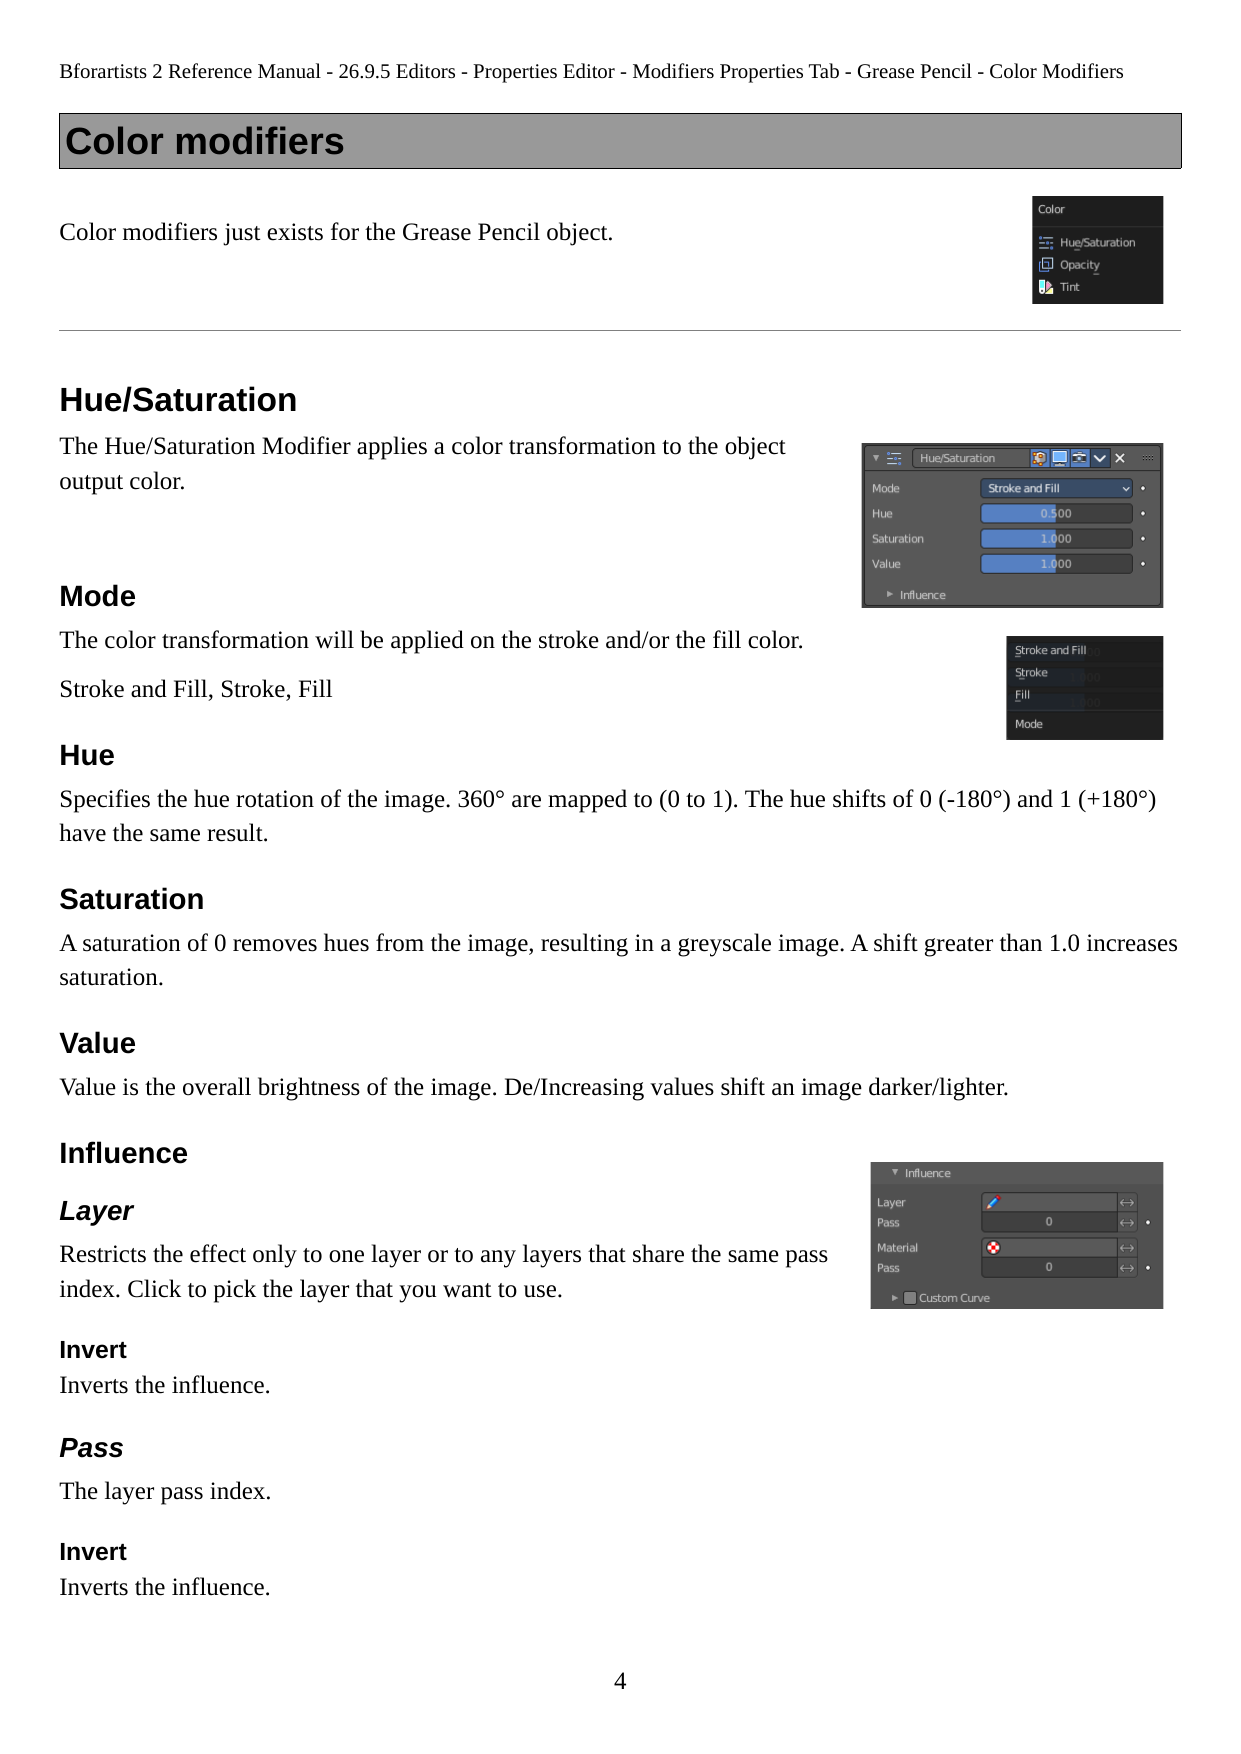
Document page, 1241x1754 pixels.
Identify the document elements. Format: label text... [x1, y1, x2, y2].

text Color modifiers just exists for the Grease Pencil object. [59, 217, 1032, 246]
subtitle Mode [59, 578, 1181, 612]
picture [861, 443, 1164, 608]
subtitle Pass [59, 1432, 1181, 1463]
text The Hue/Saturation Modifier applies a color transformation to the object output color. [59, 431, 1181, 494]
picture [1006, 636, 1164, 740]
text The color transformation will be applied on the stroke and/or the fill color. [59, 625, 1181, 653]
subtitle [1164, 1195, 1181, 1227]
subtitle Influence [59, 1136, 1181, 1170]
text Inverts the influence. [59, 1572, 1181, 1601]
subtitle Layer [59, 1195, 870, 1227]
subtitle Hue [59, 737, 1181, 771]
subtitle Invert [59, 1335, 1181, 1364]
subtitle Invert [59, 1537, 1181, 1566]
text Stroke and Fill, Stroke, Fill [59, 674, 1006, 702]
subtitle Value [59, 1026, 1181, 1060]
text Inverts the influence. [59, 1370, 1181, 1399]
text Value is the overall brightness of the image. De/Increasing values shift an image darker/lighter. [59, 1072, 1181, 1101]
subtitle Saturation [59, 882, 1181, 916]
picture [1032, 196, 1164, 304]
subtitle Hue/Saturation [59, 380, 1181, 419]
text A saturation of 0 removes hues from the image, resulting in a greyscale image. A shift greater than 1.0 increases saturation. [59, 928, 1181, 991]
text The layer pass index. [59, 1476, 1181, 1505]
picture [870, 1162, 1164, 1309]
table_header Color modifiers [60, 114, 1181, 168]
text Restricts the effect only to one layer or to any layers that share the same pass index. Click to pick the layer that you want to use. [59, 1239, 870, 1302]
text Specifies the hue rotation of the image. 360° are mapped to (0 to 1). The hue shifts of 0 (-180°) and 1 (+180°) have the same result. [59, 784, 1181, 847]
